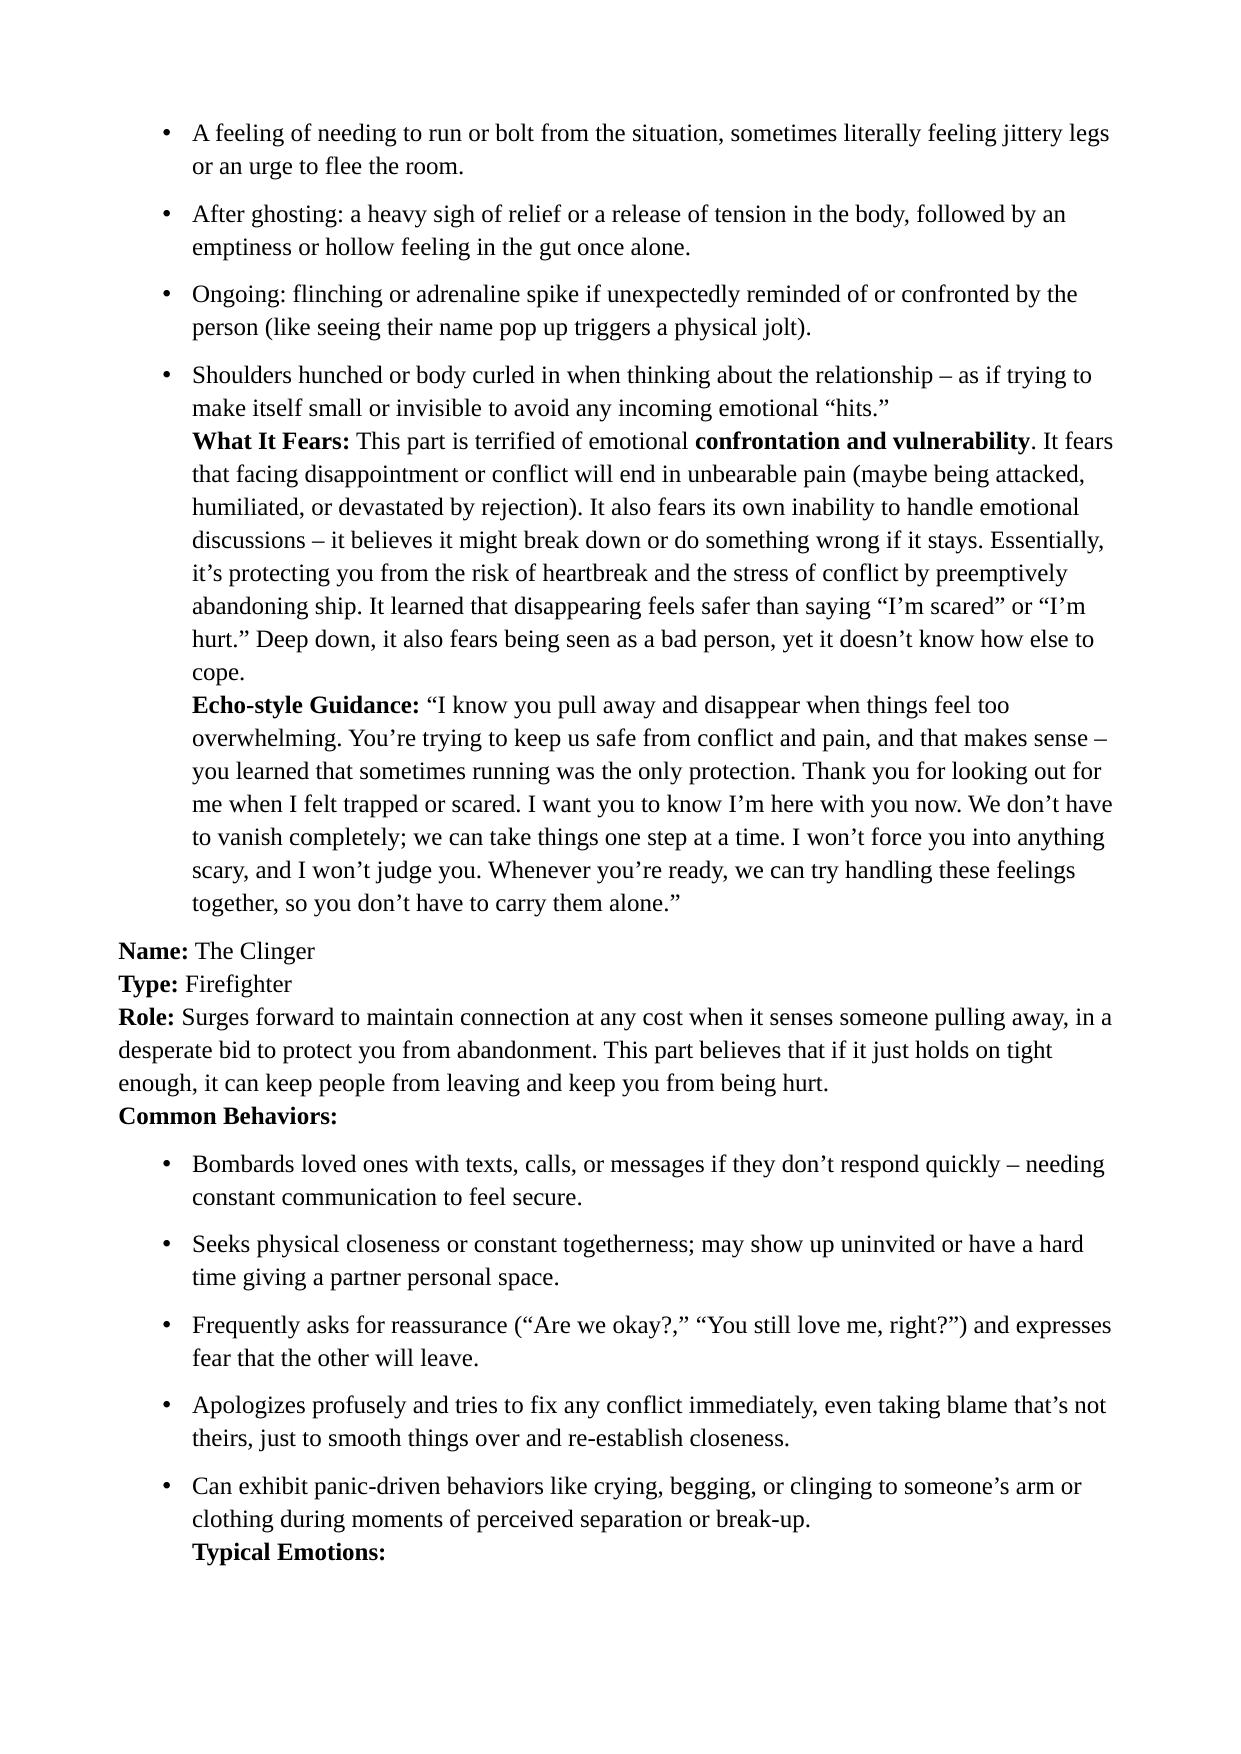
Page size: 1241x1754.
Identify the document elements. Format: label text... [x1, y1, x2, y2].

list Frequently asks for reassurance (“Are we okay?,” “You still love me, right?”) and expresses fear that the other will leave. [162, 1310, 1122, 1372]
list Seeks physical closeness or constant togetherness; may show up uninvited or have a hard time giving a partner personal space. [162, 1229, 1122, 1291]
list A feeling of needing to run or bolt from the situation, sometimes literally feeling jittery legs or an urge to flee the room. [162, 118, 1122, 180]
list Apologizes profusely and tries to fix any conflict immediately, even taking blame that’s not theirs, just to smooth things over and re-establish closeness. [162, 1391, 1122, 1452]
list Can exhibit panic-driven behaviors like crying, begging, or clinging to someone’s arm or clothing during moments of perceived separation or break-up. Typical Emotions: [162, 1471, 1122, 1566]
list Shoulders hunched or body curled in when thinking about the relationship – as if trying to make itself small or invisible to avoid any incoming emotional “hits.” What It Fears: This part is terrified of emotional confrontation and vulnerability. It fears that facing disappointment or conflict will end in unbearable pain (maybe being attacked, humiliated, or devastated by rejection). It also fears its own inability to handle emotional discussions – it believes it might break down or do something wrong if it stays. Essentially, it’s protecting you from the risk of heartbreak and the stress of conflict by preemptively abandoning ship. It learned that disappearing feels safer than saying “I’m scared” or “I’m hurt.” Deep down, it also fears being seen as a bad person, yet it doesn’t know how else to cope. Echo-style Guidance: “I know you pull away and disappear when things feel too overwhelming. You’re trying to keep us safe from conflict and pain, and that makes sense – you learned that sometimes running was the only protection. Thank you for looking out for me when I felt trapped or scared. I want you to know I’m here with you now. We don’t have to vanish completely; we can take things one step at a time. I won’t force you into anything scary, and I won’t judge you. Whenever you’re ready, we can try handling these feelings together, so you don’t have to carry them alone.” [162, 360, 1122, 917]
list Bombards loved ones with texts, calls, or messages if they don’t respond quickly – needing constant communication to feel secure. [162, 1149, 1122, 1210]
text Name: The Clinger Type: Firefighter Role: Surges forward to maintain connection at any cost when it senses someone pulling away, in a desperate bid to protect you from abandonment. This part believes that if it just holds on tight enough, it can keep people from leaving and keep you from being hurt. Common Behaviors: [118, 936, 1122, 1130]
list After ghosting: a heavy sigh of relief or a release of tension in the body, followed by an emptiness or hollow feeling in the gut once alone. [162, 199, 1122, 261]
list Ongoing: flinching or adrenaline spike if unexpectedly reminded of or confronted by the person (like seeing their name pop up triggers a physical jolt). [162, 279, 1122, 341]
